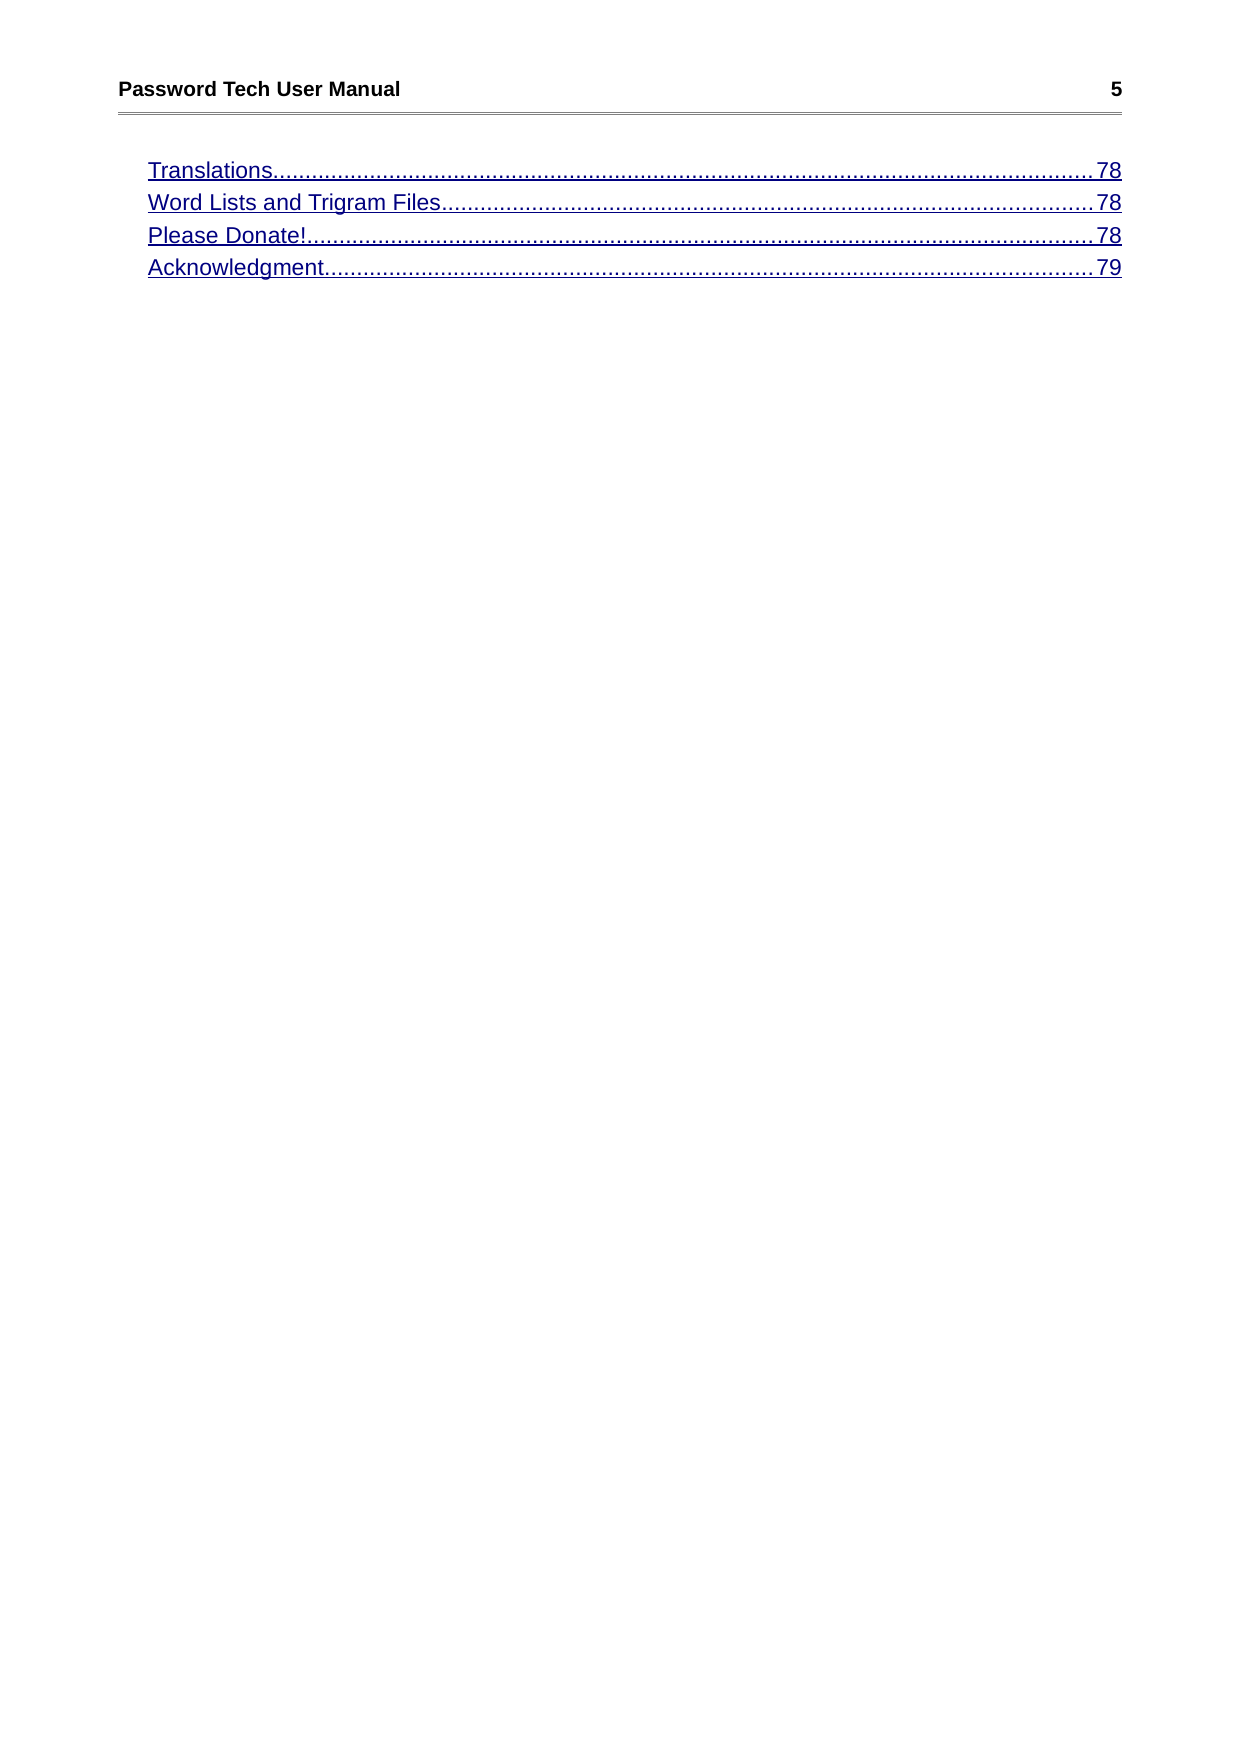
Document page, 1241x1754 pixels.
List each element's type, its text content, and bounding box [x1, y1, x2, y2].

text Please Donate! 78 [148, 221, 1122, 244]
text Acknowledgment 79 [148, 253, 1122, 277]
text Word Lists and Trigram Files 78 [148, 188, 1122, 212]
text Translations 78 [148, 156, 1122, 179]
